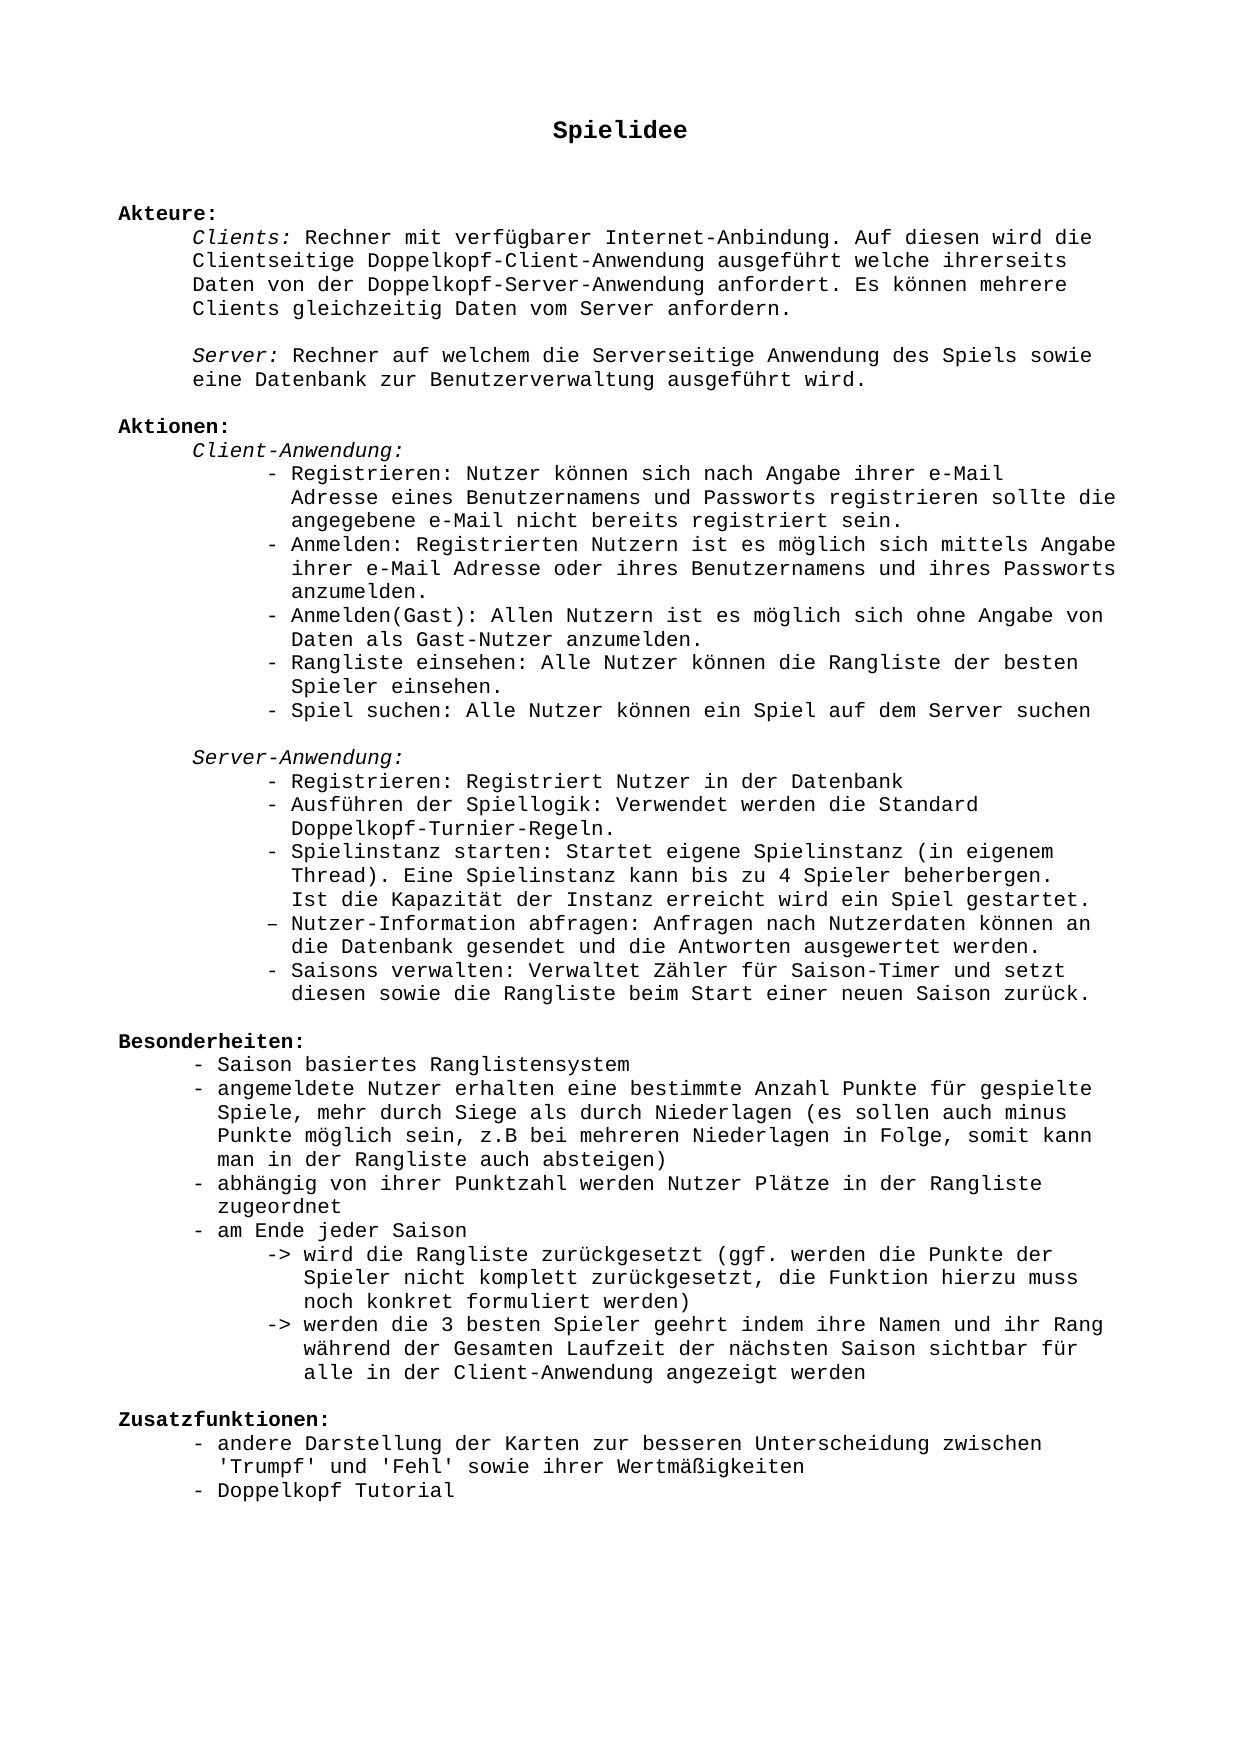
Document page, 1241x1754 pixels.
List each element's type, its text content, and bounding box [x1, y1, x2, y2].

text - abhängig von ihrer Punktzahl werden Nutzer Plätze in der Rangliste zugeordnet [118, 1173, 1122, 1220]
text Client-Anwendung: [118, 439, 1122, 463]
text -> werden die 3 besten Spieler geehrt indem ihre Namen und ihr Rang während der Gesamten Laufzeit der nächsten Saison sichtbar für alle in der Client-Anwendung angezeigt werden [118, 1314, 1122, 1385]
text Spielidee [118, 118, 1122, 146]
text - Registrieren: Nutzer können sich nach Angabe ihrer e-Mail Adresse eines Benutzernamens und Passworts registrieren sollte die angegebene e-Mail nicht bereits registriert sein. [118, 463, 1122, 534]
text - am Ende jeder Saison [118, 1220, 1122, 1243]
text - Ausführen der Spiellogik: Verwendet werden die Standard Doppelkopf-Turnier-Regeln. [118, 794, 1122, 842]
text Akteure: [118, 203, 1122, 227]
text Aktionen: [118, 416, 1122, 439]
text -> wird die Rangliste zurückgesetzt (ggf. werden die Punkte der Spieler nicht komplett zurückgesetzt, die Funktion hierzu muss noch konkret formuliert werden) [118, 1243, 1122, 1314]
text - angemeldete Nutzer erhalten eine bestimmte Anzahl Punkte für gespielte Spiele, mehr durch Siege als durch Niederlagen (es sollen auch minus Punkte möglich sein, z.B bei mehreren Niederlagen in Folge, somit kann man in der Rangliste auch absteigen) [118, 1078, 1122, 1173]
text - Doppelkopf Tutorial [118, 1480, 1122, 1504]
text - Spielinstanz starten: Startet eigene Spielinstanz (in eigenem Thread). Eine Spielinstanz kann bis zu 4 Spieler beherbergen. [118, 842, 1122, 889]
text Server: Rechner auf welchem die Serverseitige Anwendung des Spiels sowie eine Datenbank zur Benutzerverwaltung ausgeführt wird. [118, 345, 1122, 392]
text - Rangliste einsehen: Alle Nutzer können die Rangliste der besten Spieler einsehen. [118, 652, 1122, 700]
text Server-Anwendung: [118, 747, 1122, 771]
text - Spiel suchen: Alle Nutzer können ein Spiel auf dem Server suchen [118, 700, 1122, 723]
text - andere Darstellung der Karten zur besseren Unterscheidung zwischen 'Trumpf' und 'Fehl' sowie ihrer Wertmäßigkeiten [118, 1433, 1122, 1480]
text Besonderheiten: [118, 1031, 1122, 1054]
text - Saisons verwalten: Verwaltet Zähler für Saison-Timer und setzt diesen sowie die Rangliste beim Start einer neuen Saison zurück. [118, 960, 1122, 1007]
text - Anmelden(Gast): Allen Nutzern ist es möglich sich ohne Angabe von Daten als Gast-Nutzer anzumelden. [118, 605, 1122, 652]
text Clients: Rechner mit verfügbarer Internet-Anbindung. Auf diesen wird die Clientseitige Doppelkopf-Client-Anwendung ausgeführt welche ihrerseits Daten von der Doppelkopf-Server-Anwendung anfordert. Es können mehrere Clients gleichzeitig Daten vom Server anfordern. [118, 227, 1122, 321]
text Zusatzfunktionen: [118, 1409, 1122, 1433]
text - Saison basiertes Ranglistensystem [118, 1054, 1122, 1078]
text Ist die Kapazität der Instanz erreicht wird ein Spiel gestartet. [118, 889, 1122, 912]
text – Nutzer-Information abfragen: Anfragen nach Nutzerdaten können an die Datenbank gesendet und die Antworten ausgewertet werden. [118, 912, 1122, 960]
text - Anmelden: Registrierten Nutzern ist es möglich sich mittels Angabe ihrer e-Mail Adresse oder ihres Benutzernamens und ihres Passworts anzumelden. [118, 534, 1122, 605]
text - Registrieren: Registriert Nutzer in der Datenbank [118, 771, 1122, 794]
